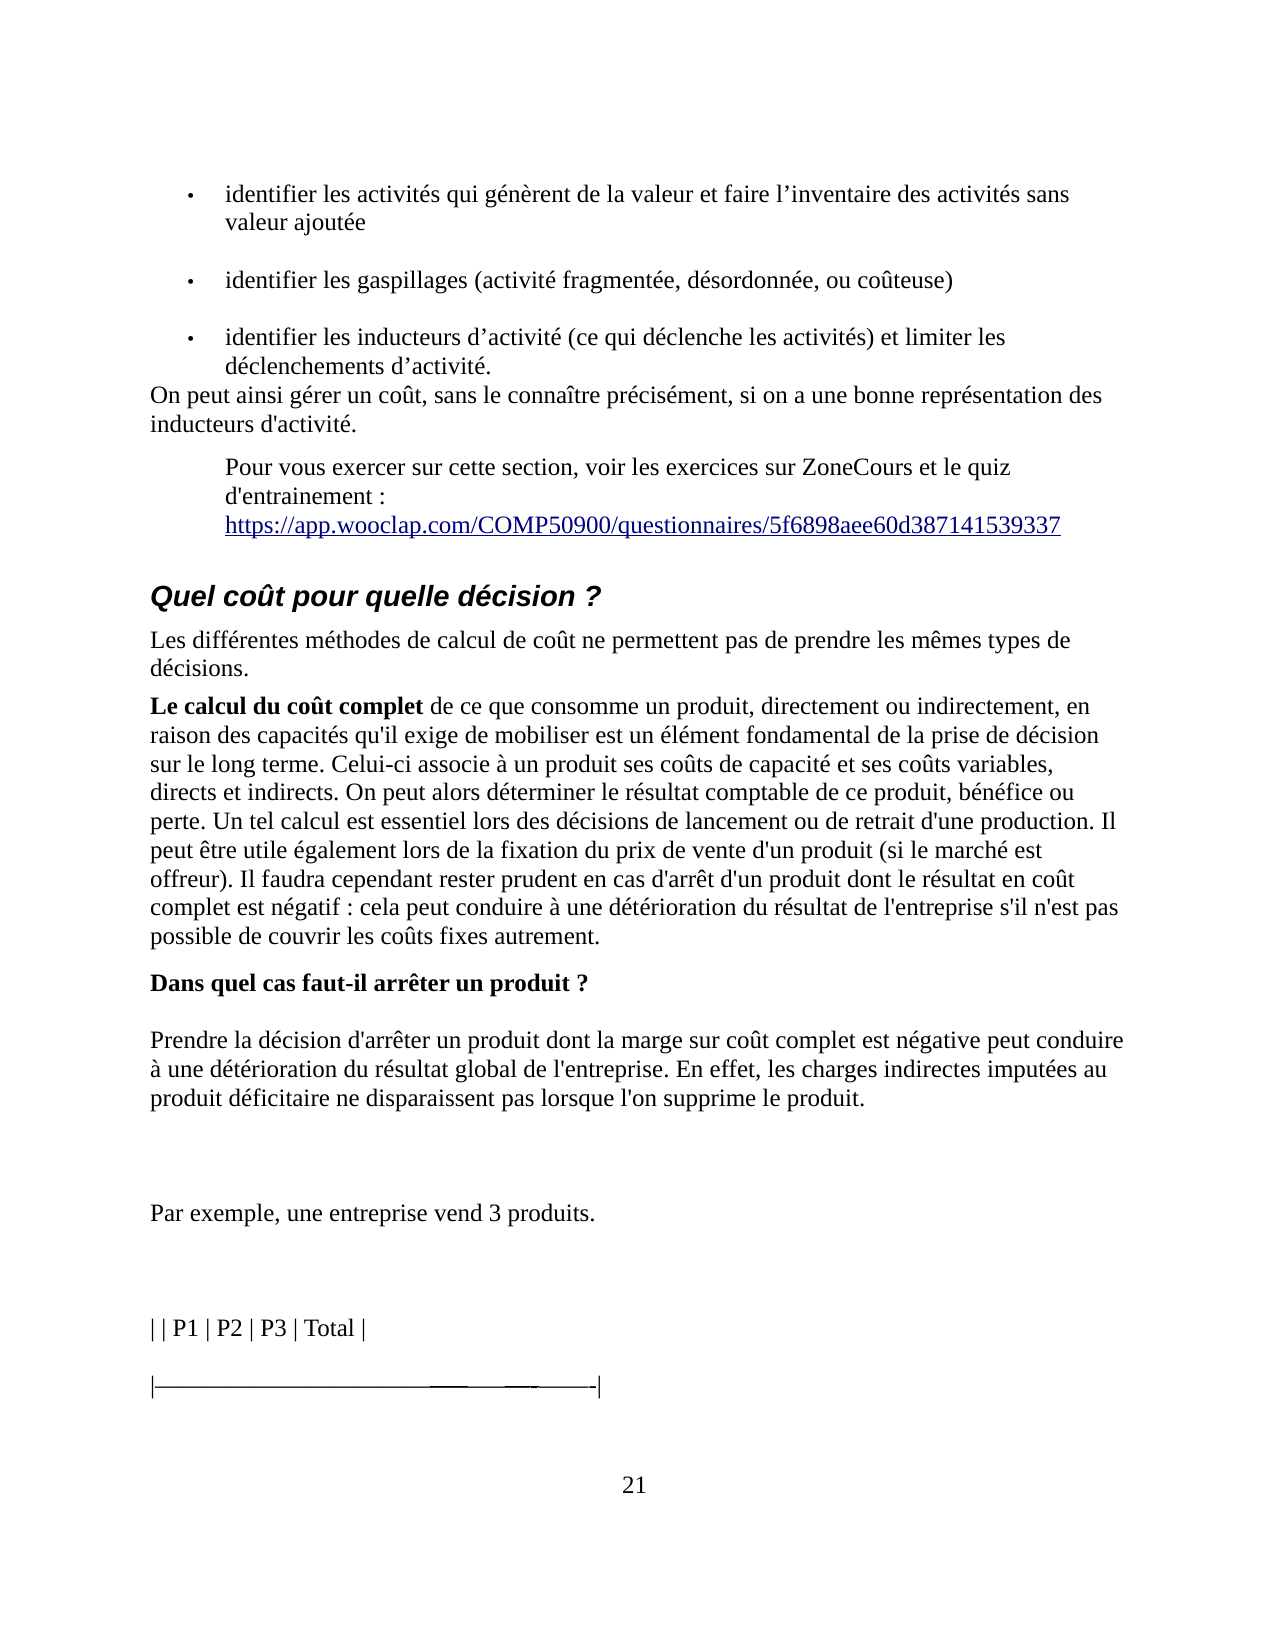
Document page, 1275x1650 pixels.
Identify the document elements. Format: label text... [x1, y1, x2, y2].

list identifier les inducteurs d’activité (ce qui déclenche les activités) et limiter les déclenchements d’activité. [187, 322, 1125, 380]
text Pour vous exercer sur cette section, voir les exercices sur ZoneCours et le quiz d'entrainement : https://app.wooclap.com/COMP50900/questionnaires/5f6898aee60d387141539337 [225, 452, 1125, 539]
subtitle Quel coût pour quelle décision ? [150, 579, 1125, 612]
list identifier les activités qui génèrent de la valeur et faire l’inventaire des activités sans valeur ajoutée [187, 179, 1125, 265]
text Dans quel cas faut-il arrêter un produit ? Prendre la décision d'arrêter un produit dont la marge sur coût complet est négative peut conduire à une détérioration du résultat global de l'entreprise. En effet, les charges indirectes imputées au produit déficitaire ne disparaissent pas lorsque l'on supprime le produit. Par exemple, une entreprise vend 3 produits. | | P1 | P2 | P3 | Total | |————————————–—–—-——-| [150, 968, 1125, 1428]
list identifier les gaspillages (activité fragmentée, désordonnée, ou coûteuse) [187, 265, 1125, 322]
text Le calcul du coût complet de ce que consomme un produit, directement ou indirectement, en raison des capacités qu'il exige de mobiliser est un élément fondamental de la prise de décision sur le long terme. Celui-ci associe à un produit ses coûts de capacité et ses coûts variables, directs et indirects. On peut alors déterminer le résultat comptable de ce produit, bénéfice ou perte. Un tel calcul est essentiel lors des décisions de lancement ou de retrait d'une production. Il peut être utile également lors de la fixation du prix de vente d'un produit (si le marché est offreur). Il faudra cependant rester prudent en cas d'arrêt d'un produit dont le résultat en coût complet est négatif : cela peut conduire à une détérioration du résultat de l'entreprise s'il n'est pas possible de couvrir les coûts fixes autrement. [150, 691, 1125, 950]
text Les différentes méthodes de calcul de coût ne permettent pas de prendre les mêmes types de décisions. [150, 625, 1125, 682]
list [187, 150, 1125, 179]
text On peut ainsi gérer un coût, sans le connaître précisément, si on a une bonne représentation des inducteurs d'activité. [150, 380, 1125, 437]
